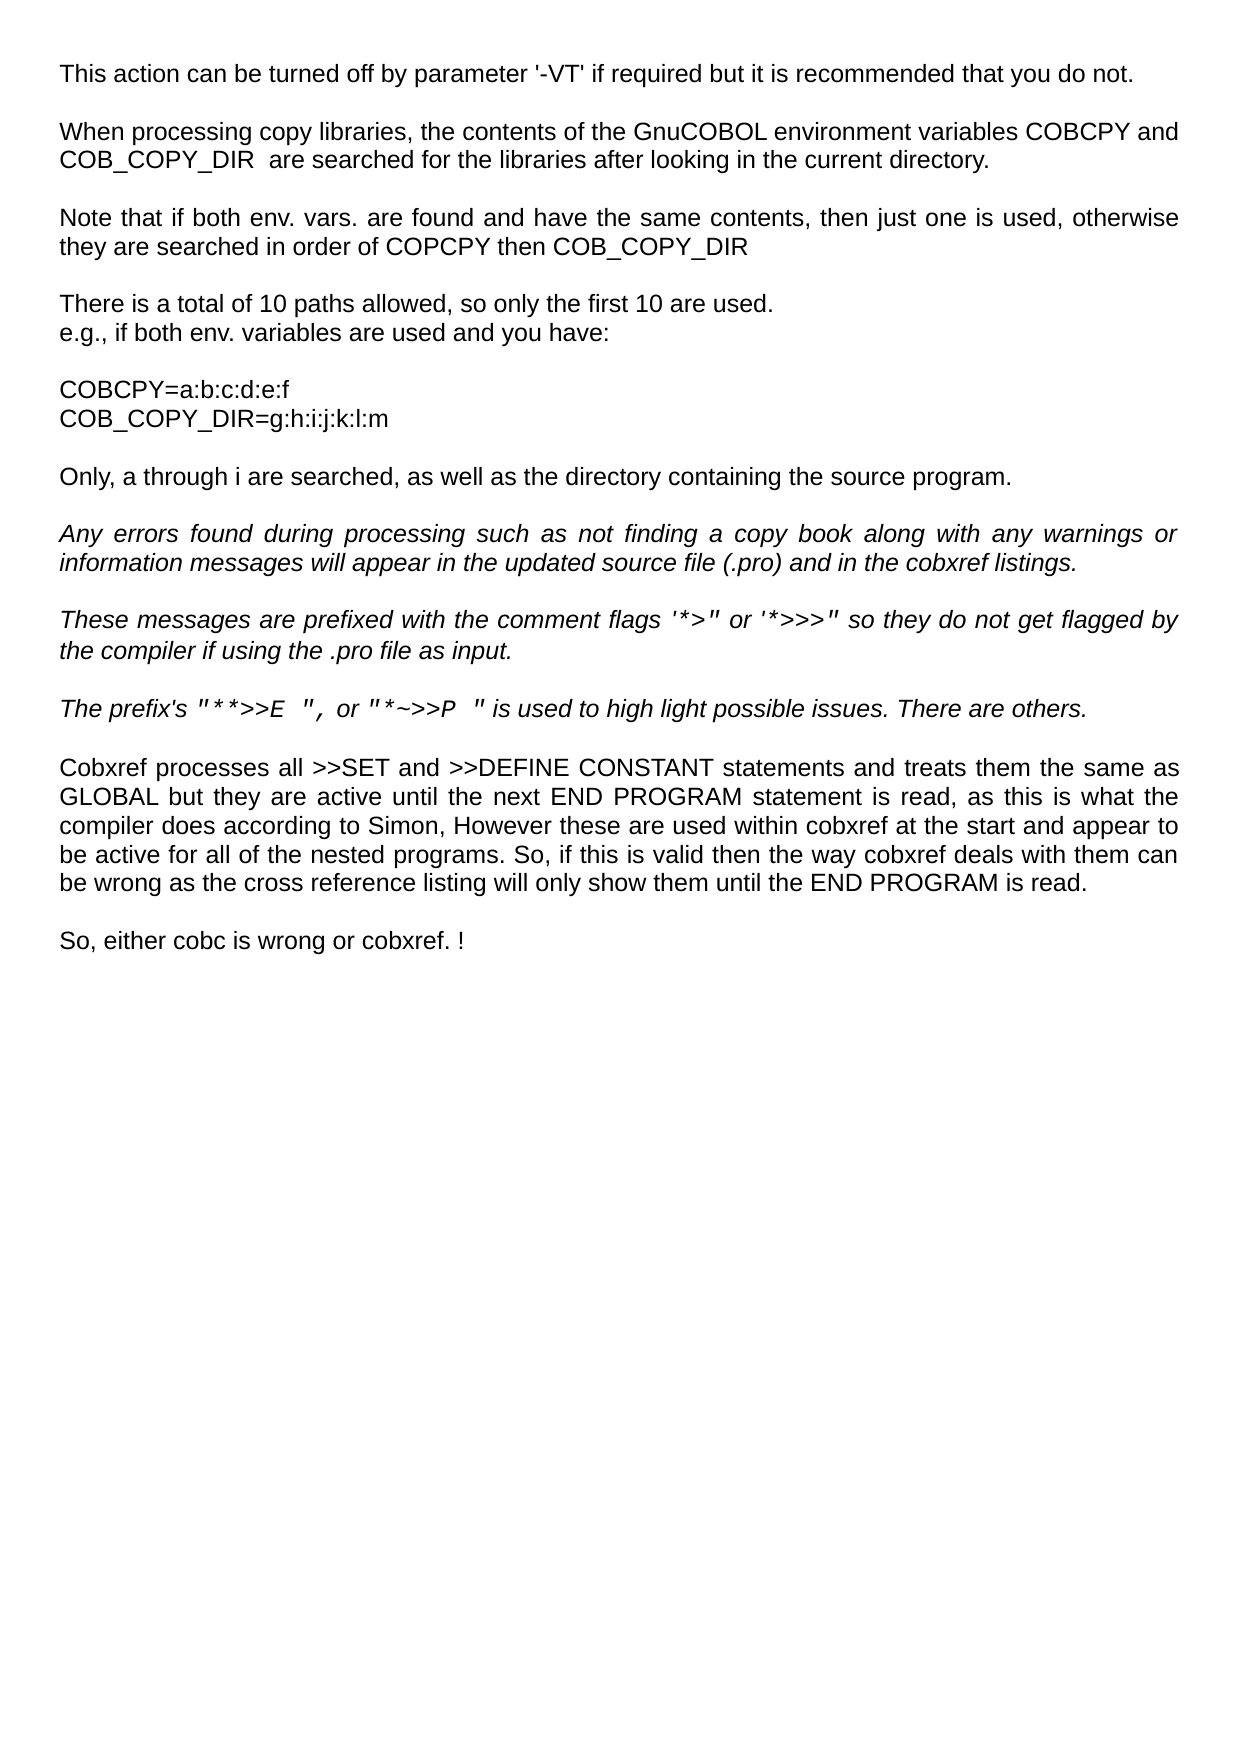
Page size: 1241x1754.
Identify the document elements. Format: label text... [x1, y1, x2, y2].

text When processing copy libraries, the contents of the GnuCOBOL environment variables COBCPY and COB_COPY_DIR are searched for the libraries after looking in the current directory. [59, 117, 1181, 174]
text Only, a through i are searched, as well as the directory containing the source program. [59, 462, 1181, 490]
text COB_COPY_DIR=g:h:i:j:k:l:m [59, 404, 1181, 433]
text Cobxref processes all >>SET and >>DEFINE CONSTANT statements and treats them the same as GLOBAL but they are active until the next END PROGRAM statement is read, as this is what the compiler does according to Simon, However these are used within cobxref at the start and appear to be active for all of the nested programs. So, if this is valid then the way cobxref deals with them can be wrong as the cross reference listing will only show them until the END PROGRAM is read. [59, 753, 1181, 897]
text These messages are prefixed with the comment flags '*>" or '*>>>" so they do not get flagged by the compiler if using the .pro file as input. [59, 605, 1181, 665]
text COBCPY=a:b:c:d:e:f [59, 375, 1181, 404]
text This action can be turned off by parameter '-VT' if required but it is recommended that you do not. [59, 59, 1181, 88]
text So, either cobc is wrong or cobxref. ! [59, 926, 1181, 955]
text The prefix's "**>>E ", or "*~>>P " is used to high light possible issues. There are others. [59, 694, 1181, 725]
text e.g., if both env. variables are used and you have: [59, 318, 1181, 347]
text There is a total of 10 paths allowed, so only the first 10 are used. [59, 289, 1181, 318]
text Note that if both env. vars. are found and have the same contents, then just one is used, otherwise they are searched in order of COPCPY then COB_COPY_DIR [59, 203, 1181, 260]
text Any errors found during processing such as not finding a copy book along with any warnings or information messages will appear in the updated source file (.pro) and in the cobxref listings. [59, 519, 1181, 577]
